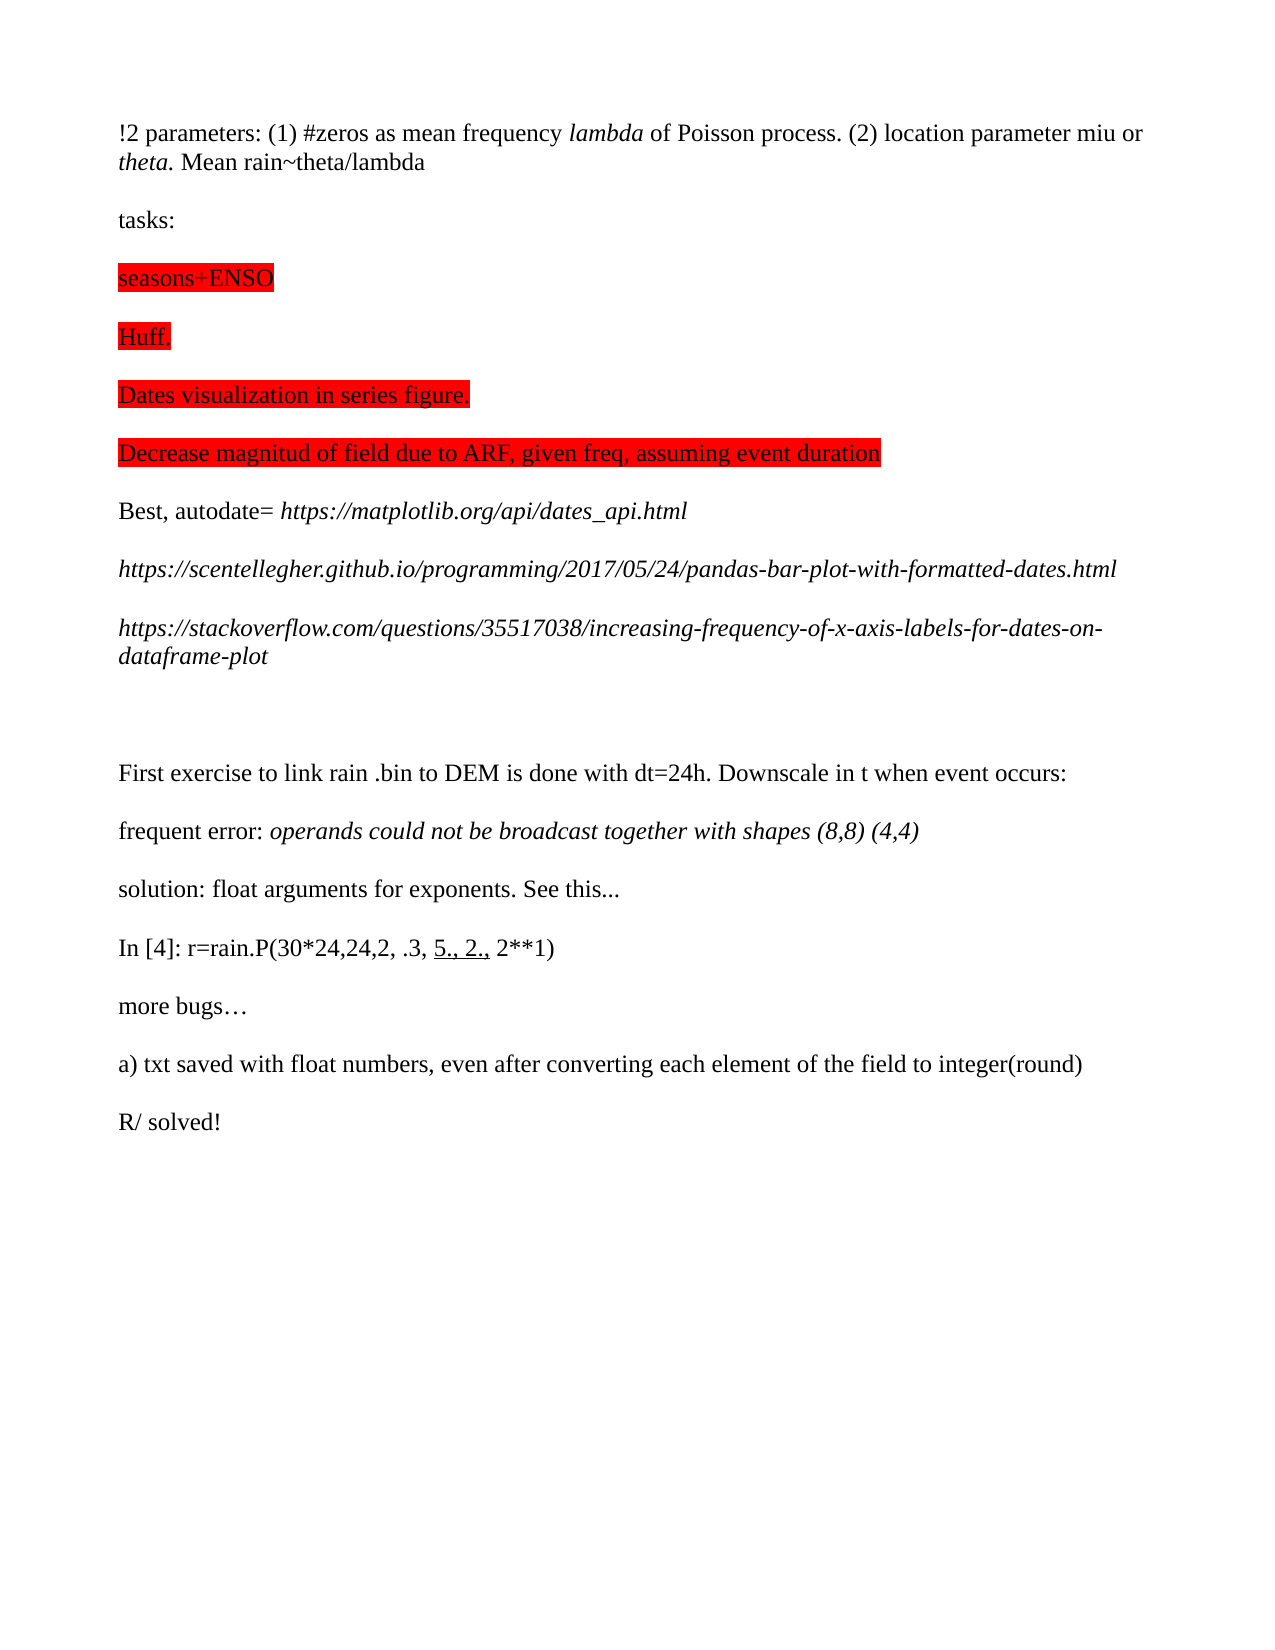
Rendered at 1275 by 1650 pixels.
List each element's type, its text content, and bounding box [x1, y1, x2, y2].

text In [4]: r=rain.P(30*24,24,2, .3, 5., 2., 2**1) [118, 933, 1157, 961]
text a) txt saved with float numbers, even after converting each element of the field to integer(round) [118, 1049, 1157, 1078]
text more bugs… [118, 991, 1157, 1019]
text tasks: [118, 205, 1157, 234]
text seasons+ENSO [118, 263, 1157, 292]
text First exercise to link rain .bin to DEM is done with dt=24h. Downscale in t when event occurs: [118, 758, 1157, 787]
text solution: float arguments for exponents. See this... [118, 874, 1157, 903]
text Best, autodate= https://matplotlib.org/api/dates_api.html [118, 496, 1157, 525]
text Dates visualization in series figure. [118, 380, 1157, 408]
text frequent error: operands could not be broadcast together with shapes (8,8) (4,4) [118, 816, 1157, 845]
text https://scentellegher.github.io/programming/2017/05/24/pandas-bar-plot-with-formatted-dates.html [118, 554, 1157, 583]
text !2 parameters: (1) #zeros as mean frequency lambda of Poisson process. (2) location parameter miu or theta. Mean rain~theta/lambda [118, 118, 1157, 176]
text R/ solved! [118, 1107, 1157, 1136]
text Huff. [118, 322, 1157, 350]
text Decrease magnitud of field due to ARF, given freq, assuming event duration [118, 438, 1157, 467]
text https://stackoverflow.com/questions/35517038/increasing-frequency-of-x-axis-labels-for-dates-on-dataframe-plot [118, 613, 1157, 670]
